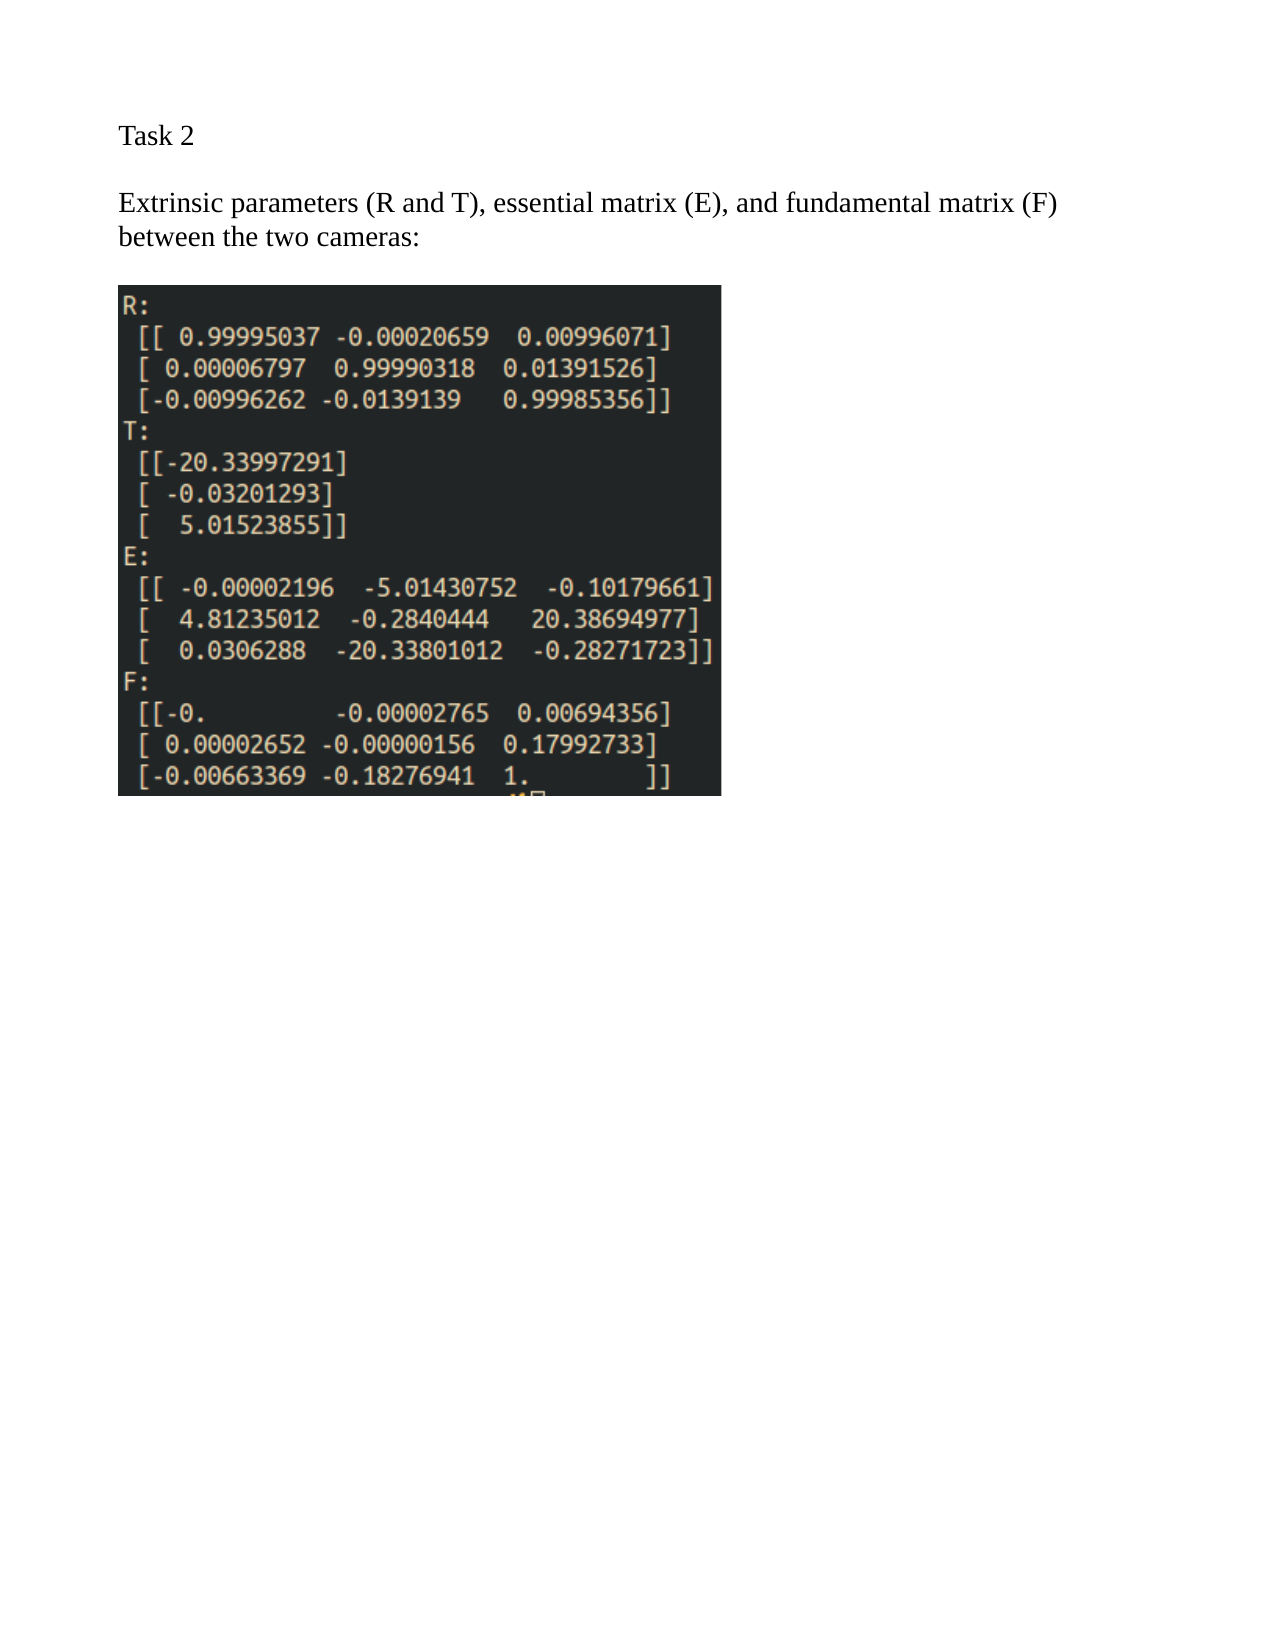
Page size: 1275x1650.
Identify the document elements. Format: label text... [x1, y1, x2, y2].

text Task 2 [118, 118, 1157, 152]
text Extrinsic parameters (R and T), essential matrix (E), and fundamental matrix (F) between the two cameras: [118, 185, 1157, 252]
picture [118, 285, 722, 796]
